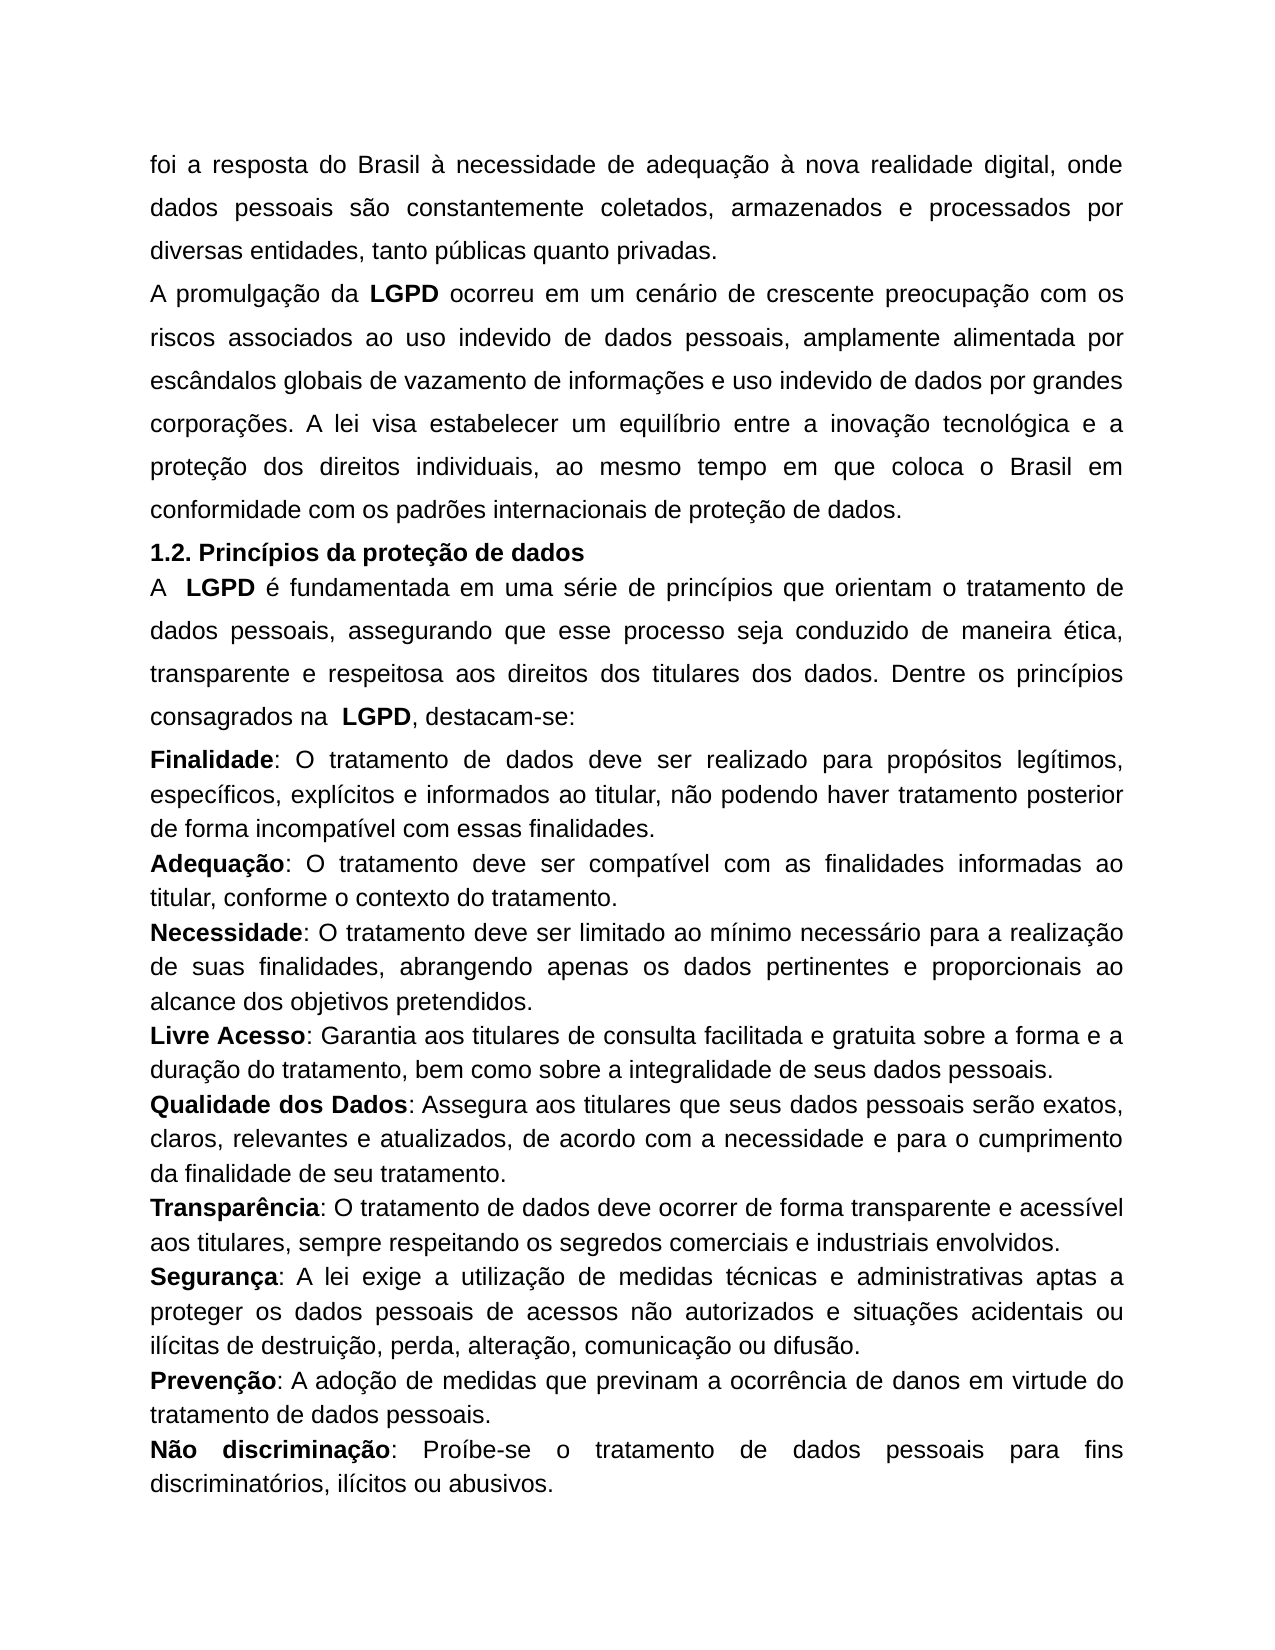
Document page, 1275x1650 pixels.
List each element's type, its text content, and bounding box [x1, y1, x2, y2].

text 1.2. Princípios da proteção de dados [150, 538, 1125, 567]
text Livre Acesso: Garantia aos titulares de consulta facilitada e gratuita sobre a forma e a duração do tratamento, bem como sobre a integralidade de seus dados pessoais. [150, 1021, 1125, 1084]
text A promulgação da LGPD ocorreu em um cenário de crescente preocupação com os riscos associados ao uso indevido de dados pessoais, amplamente alimentada por escândalos globais de vazamento de informações e uso indevido de dados por grandes corporações. A lei visa estabelecer um equilíbrio entre a inovação tecnológica e a proteção dos direitos individuais, ao mesmo tempo em que coloca o Brasil em conformidade com os padrões internacionais de proteção de dados. [150, 279, 1125, 524]
text Adequação: O tratamento deve ser compatível com as finalidades informadas ao titular, conforme o contexto do tratamento. [150, 848, 1125, 912]
text Transparência: O tratamento de dados deve ocorrer de forma transparente e acessível aos titulares, sempre respeitando os segredos comerciais e industriais envolvidos. [150, 1193, 1125, 1257]
text foi a resposta do Brasil à necessidade de adequação à nova realidade digital, onde dados pessoais são constantemente coletados, armazenados e processados por diversas entidades, tanto públicas quanto privadas. [150, 150, 1125, 265]
text Não discriminação: Proíbe-se o tratamento de dados pessoais para fins discriminatórios, ilícitos ou abusivos. [150, 1435, 1125, 1498]
text Segurança: A lei exige a utilização de medidas técnicas e administrativas aptas a proteger os dados pessoais de acessos não autorizados e situações acidentais ou ilícitas de destruição, perda, alteração, comunicação ou difusão. [150, 1262, 1125, 1360]
text Prevenção: A adoção de medidas que previnam a ocorrência de danos em virtude do tratamento de dados pessoais. [150, 1366, 1125, 1429]
text A LGPD é fundamentada em uma série de princípios que orientam o tratamento de dados pessoais, assegurando que esse processo seja conduzido de maneira ética, transparente e respeitosa aos direitos dos titulares dos dados. Dentre os princípios consagrados na LGPD, destacam-se: [150, 573, 1125, 731]
text Necessidade: O tratamento deve ser limitado ao mínimo necessário para a realização de suas finalidades, abrangendo apenas os dados pertinentes e proporcionais ao alcance dos objetivos pretendidos. [150, 917, 1125, 1015]
text Finalidade: O tratamento de dados deve ser realizado para propósitos legítimos, específicos, explícitos e informados ao titular, não podendo haver tratamento posterior de forma incompatível com essas finalidades. [150, 745, 1125, 843]
text Qualidade dos Dados: Assegura aos titulares que seus dados pessoais serão exatos, claros, relevantes e atualizados, de acordo com a necessidade e para o cumprimento da finalidade de seu tratamento. [150, 1090, 1125, 1188]
